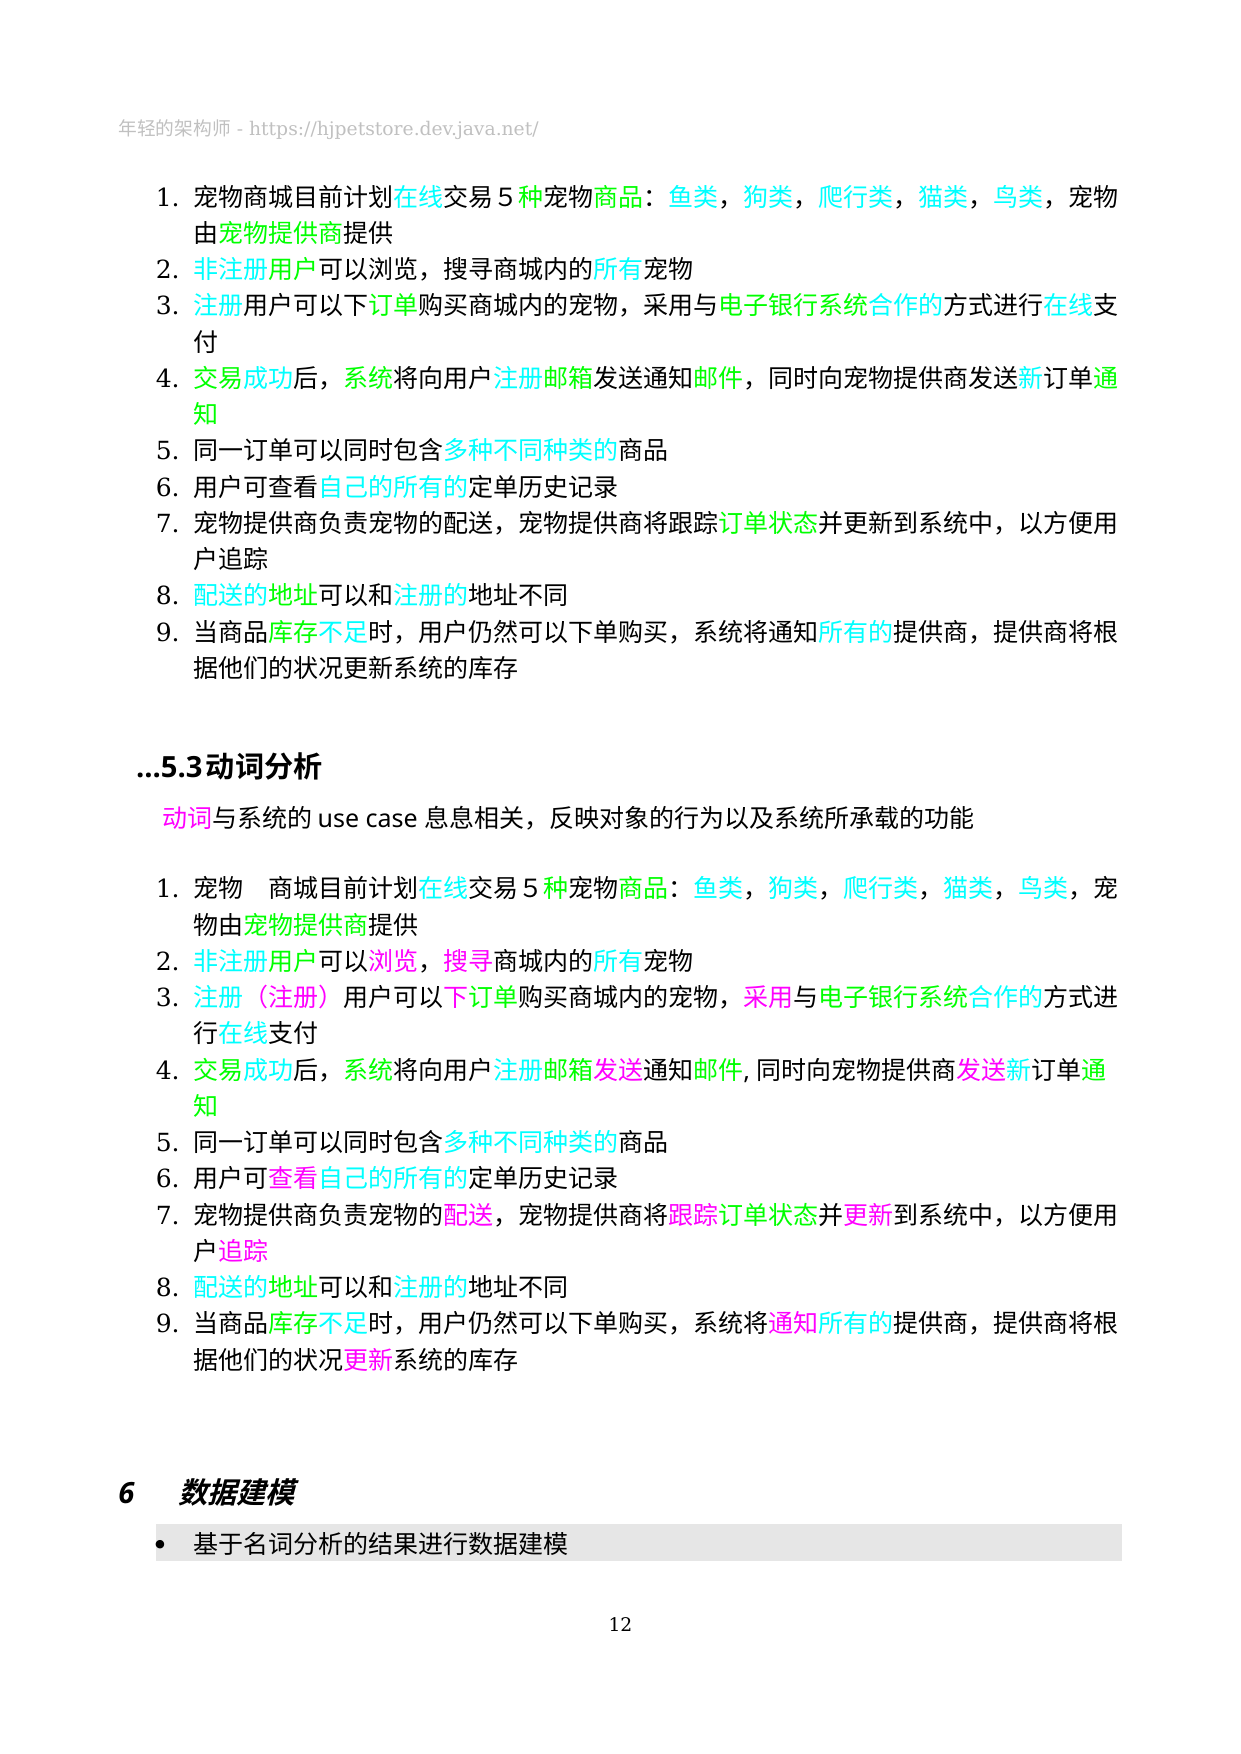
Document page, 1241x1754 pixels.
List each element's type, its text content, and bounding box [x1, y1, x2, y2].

list 宠物提供商负责宠物的配送，宠物提供商将跟踪订单状态并更新到系统中，以方便用户追踪 [156, 1195, 1122, 1268]
list 同一订单可以同时包含多种不同种类的商品 [156, 431, 1122, 467]
list 当商品库存不足时，用户仍然可以下单购买，系统将通知所有的提供商，提供商将根据他们的状况更新系统的库存 [156, 1304, 1122, 1376]
text 动词与系统的 use case 息息相关，反映对象的行为以及系统所承载的功能 [118, 798, 1122, 835]
list 配送的地址可以和注册的地址不同 [156, 576, 1122, 612]
list 宠物 商城目前计划在线交易５种宠物商品：鱼类，狗类，爬行类，猫类，鸟类，宠物由宠物提供商提供 [156, 869, 1122, 941]
list 用户可查看自己的所有的定单历史记录 [156, 467, 1122, 503]
list 用户可查看自己的所有的定单历史记录 [156, 1159, 1122, 1195]
list 交易成功后，系统将向用户注册邮箱发送通知邮件，同时向宠物提供商发送新订单通知 [156, 358, 1122, 431]
list 注册用户可以下订单购买商城内的宠物，采用与电子银行系统合作的方式进行在线支付 [156, 286, 1122, 358]
list 交易成功后，系统将向用户注册邮箱发送通知邮件, 同时向宠物提供商发送新订单通知 [156, 1050, 1122, 1123]
list 基于名词分析的结果进行数据建模 [156, 1524, 1122, 1561]
list 注册（注册）用户可以下订单购买商城内的宠物，采用与电子银行系统合作的方式进行在线支付 [156, 978, 1122, 1050]
list 非注册用户可以浏览，搜寻商城内的所有宠物 [156, 249, 1122, 286]
subtitle 数据建模 [118, 1469, 1122, 1512]
subtitle 动词分析 [136, 744, 1122, 786]
list 当商品库存不足时，用户仍然可以下单购买，系统将通知所有的提供商，提供商将根据他们的状况更新系统的库存 [156, 612, 1122, 684]
list 配送的地址可以和注册的地址不同 [156, 1268, 1122, 1304]
list 同一订单可以同时包含多种不同种类的商品 [156, 1123, 1122, 1159]
list 宠物提供商负责宠物的配送，宠物提供商将跟踪订单状态并更新到系统中，以方便用户追踪 [156, 503, 1122, 576]
list 宠物商城目前计划在线交易５种宠物商品：鱼类，狗类，爬行类，猫类，鸟类，宠物由宠物提供商提供 [156, 177, 1122, 249]
list 非注册用户可以浏览，搜寻商城内的所有宠物 [156, 941, 1122, 978]
